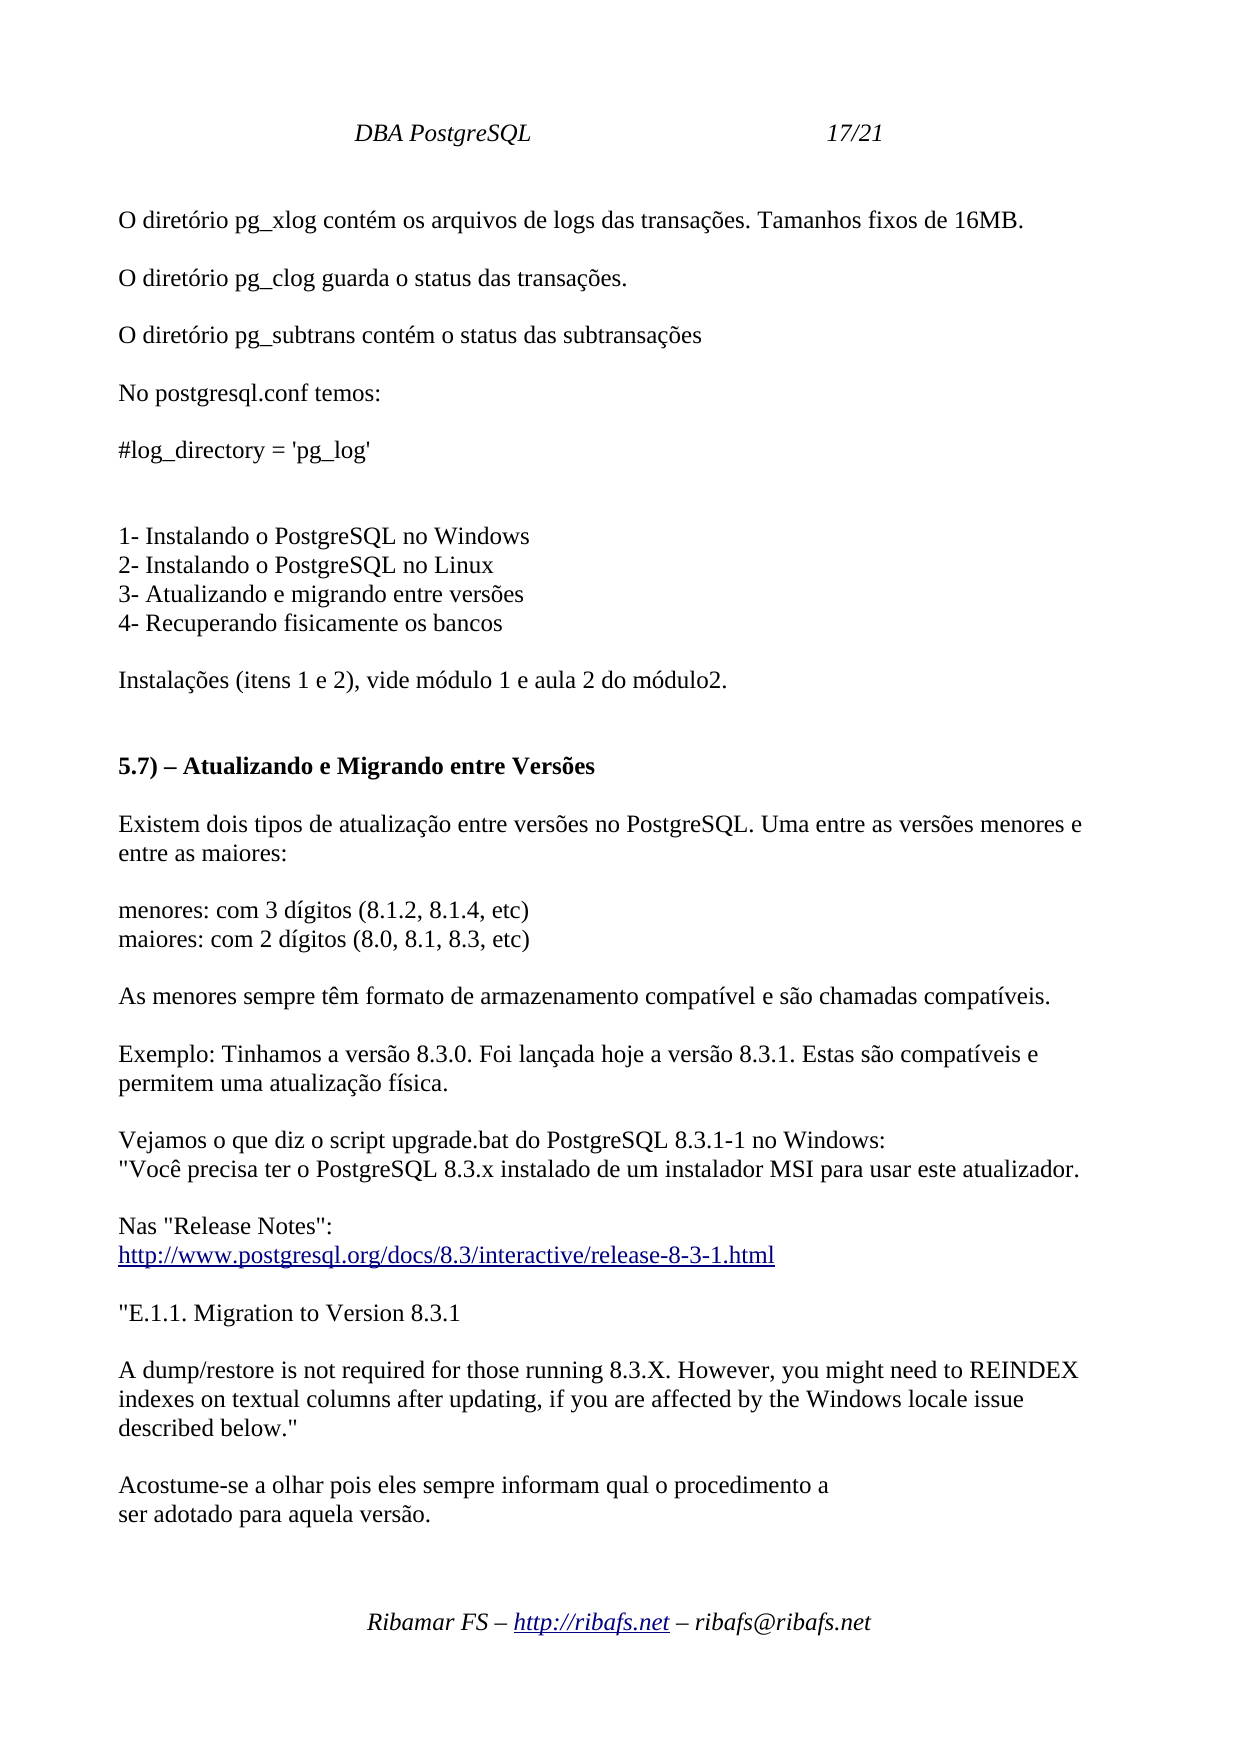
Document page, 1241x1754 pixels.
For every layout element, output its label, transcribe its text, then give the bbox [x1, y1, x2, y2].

text maiores: com 2 dígitos (8.0, 8.1, 8.3, etc) [118, 924, 1122, 953]
text Instalações (itens 1 e 2), vide módulo 1 e aula 2 do módulo2. [118, 665, 1122, 694]
text Nas "Release Notes": http://www.postgresql.org/docs/8.3/interactive/release-8-3-1.html "E.1.1. Migration to Version 8.3.1 A dump/restore is not required for those running 8.3.X. However, you might need to REINDEX indexes on textual columns after updating, if you are affected by the Windows locale issue described below." Acostume-se a olhar pois eles sempre informam qual o procedimento a ser adotado para aquela versão. [118, 1183, 1122, 1556]
text Exemplo: Tinhamos a versão 8.3.0. Foi lançada hoje a versão 8.3.1. Estas são compatíveis e permitem uma atualização física. [118, 1039, 1122, 1096]
text menores: com 3 dígitos (8.1.2, 8.1.4, etc) [118, 895, 1122, 924]
text 5.7) – Atualizando e Migrando entre Versões [118, 751, 1122, 780]
text Existem dois tipos de atualização entre versões no PostgreSQL. Uma entre as versões menores e entre as maiores: [118, 809, 1122, 866]
text As menores sempre têm formato de armazenamento compatível e são chamadas compatíveis. [118, 981, 1122, 1010]
text O diretório pg_clog guarda o status das transações. [118, 263, 1122, 291]
text 1- Instalando o PostgreSQL no Windows 2- Instalando o PostgreSQL no Linux 3- Atualizando e migrando entre versões 4- Recuperando fisicamente os bancos [118, 493, 1122, 636]
text "Você precisa ter o PostgreSQL 8.3.x instalado de um instalador MSI para usar este atualizador. [118, 1154, 1122, 1183]
text O diretório pg_subtrans contém o status das subtransações [118, 320, 1122, 349]
text No postgresql.conf temos: [118, 378, 1122, 406]
text #log_directory = 'pg_log' [118, 435, 1122, 464]
text O diretório pg_xlog contém os arquivos de logs das transações. Tamanhos fixos de 16MB. [118, 205, 1122, 234]
text Vejamos o que diz o script upgrade.bat do PostgreSQL 8.3.1-1 no Windows: [118, 1125, 1122, 1154]
